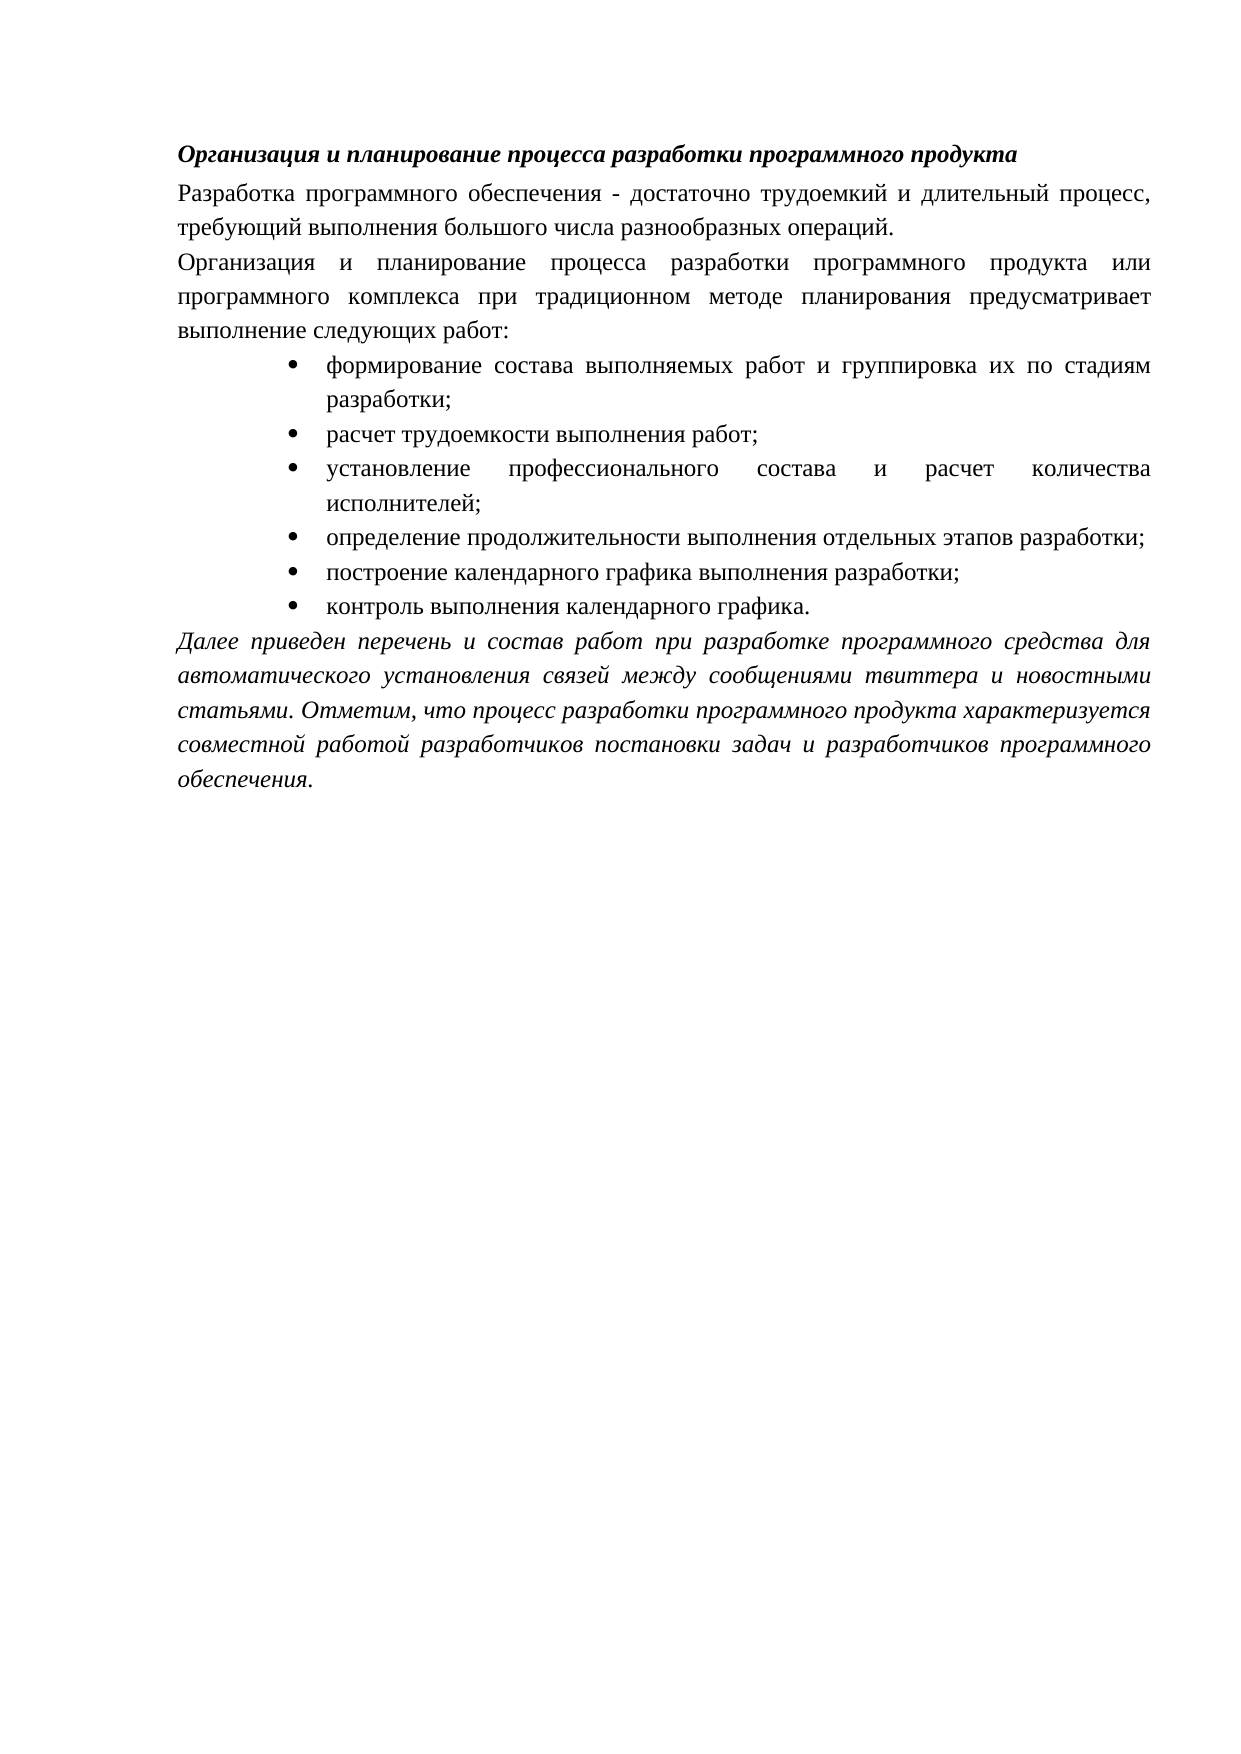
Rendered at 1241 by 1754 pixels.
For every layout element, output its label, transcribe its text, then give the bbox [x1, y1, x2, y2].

list определение продолжительности выполнения отдельных этапов разработки; [288, 522, 1152, 551]
text Разработка программного обеспечения - достаточно трудоемкий и длительный процесс, требующий выполнения большого числа разнообразных операций. [177, 178, 1152, 241]
subtitle Организация и планирование процесса разработки программного продукта [177, 139, 1115, 168]
list построение календарного графика выполнения разработки; [288, 557, 1152, 586]
text Далее приведен перечень и состав работ при разработке программного средства для автоматического установления связей между сообщениями твиттера и новостными статьями. Отметим, что процесс разработки программного продукта характеризуется совместной работой разработчиков постановки задач и разработчиков программного обеспечения. [177, 626, 1152, 792]
text Организация и планирование процесса разработки программного продукта или программного комплекса при традиционном методе планирования предусматривает выполнение следующих работ: [177, 247, 1152, 344]
list контроль выполнения календарного графика. [288, 591, 1152, 620]
list формирование состава выполняемых работ и группировка их по стадиям разработки; [288, 350, 1152, 413]
list расчет трудоемкости выполнения работ; [288, 419, 1152, 448]
list установление профессионального состава и расчет количества исполнителей; [288, 453, 1152, 517]
